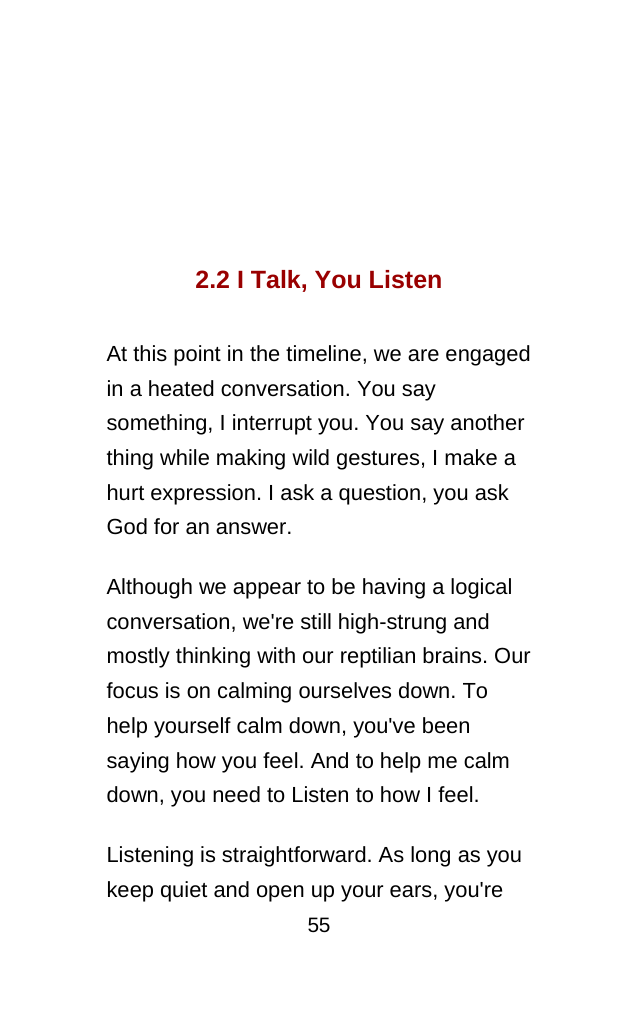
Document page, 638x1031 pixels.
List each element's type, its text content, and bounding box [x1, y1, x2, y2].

text At this point in the timeline, we are engaged in a heated conversation. You say something, I interrupt you. You say another thing while making wild gestures, I make a hurt expression. I ask a question, you ask God for an answer. [106, 341, 531, 539]
text Listening is straightforward. As long as you keep quiet and open up your ears, you're [106, 842, 531, 902]
subtitle 2.2 I Talk, You Listen [106, 265, 531, 293]
text Although we appear to be having a logical conversation, we're still high-strung and mostly thinking with our reptilian brains. Our focus is on calming ourselves down. To help yourself calm down, you've been saying how you feel. And to help me calm down, you need to Listen to how I feel. [106, 574, 531, 807]
